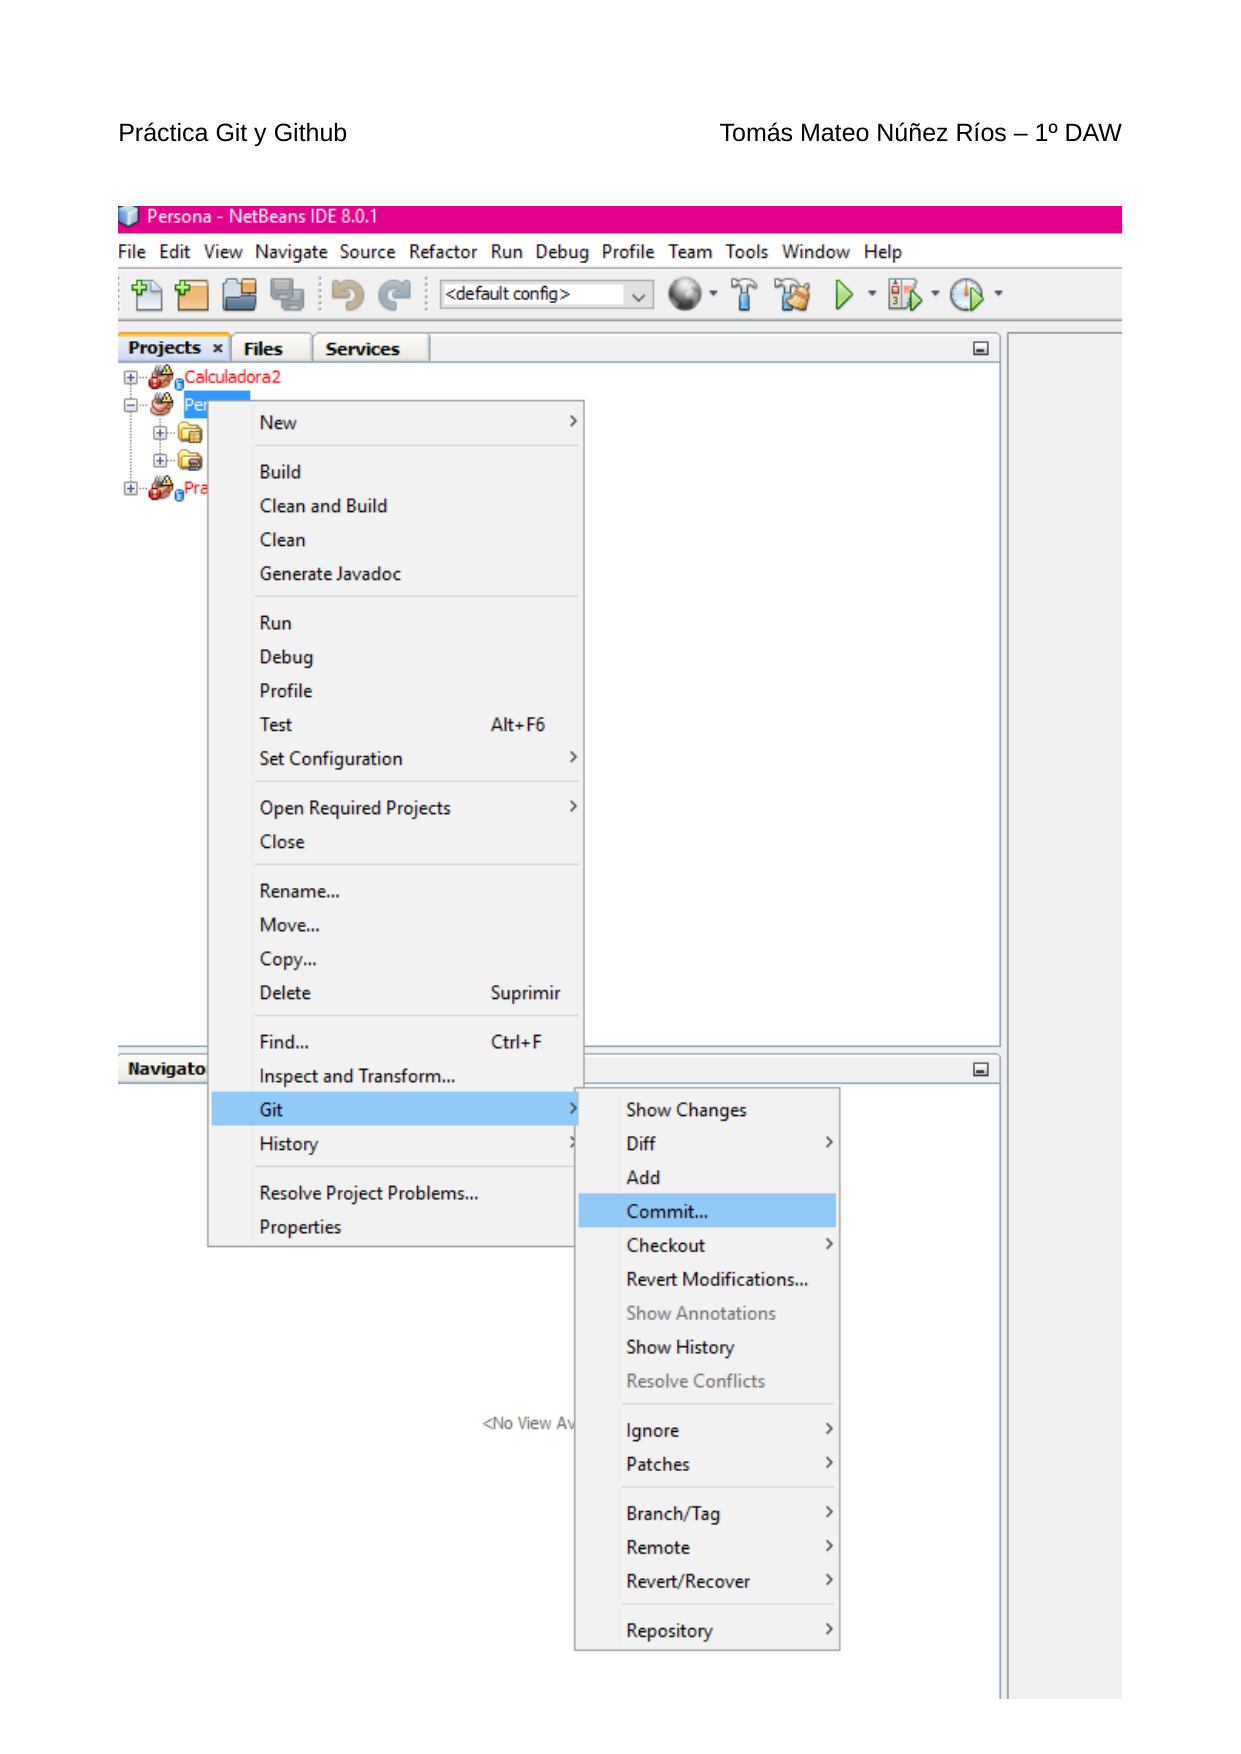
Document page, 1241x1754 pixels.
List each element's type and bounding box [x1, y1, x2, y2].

picture [118, 206, 1123, 1699]
